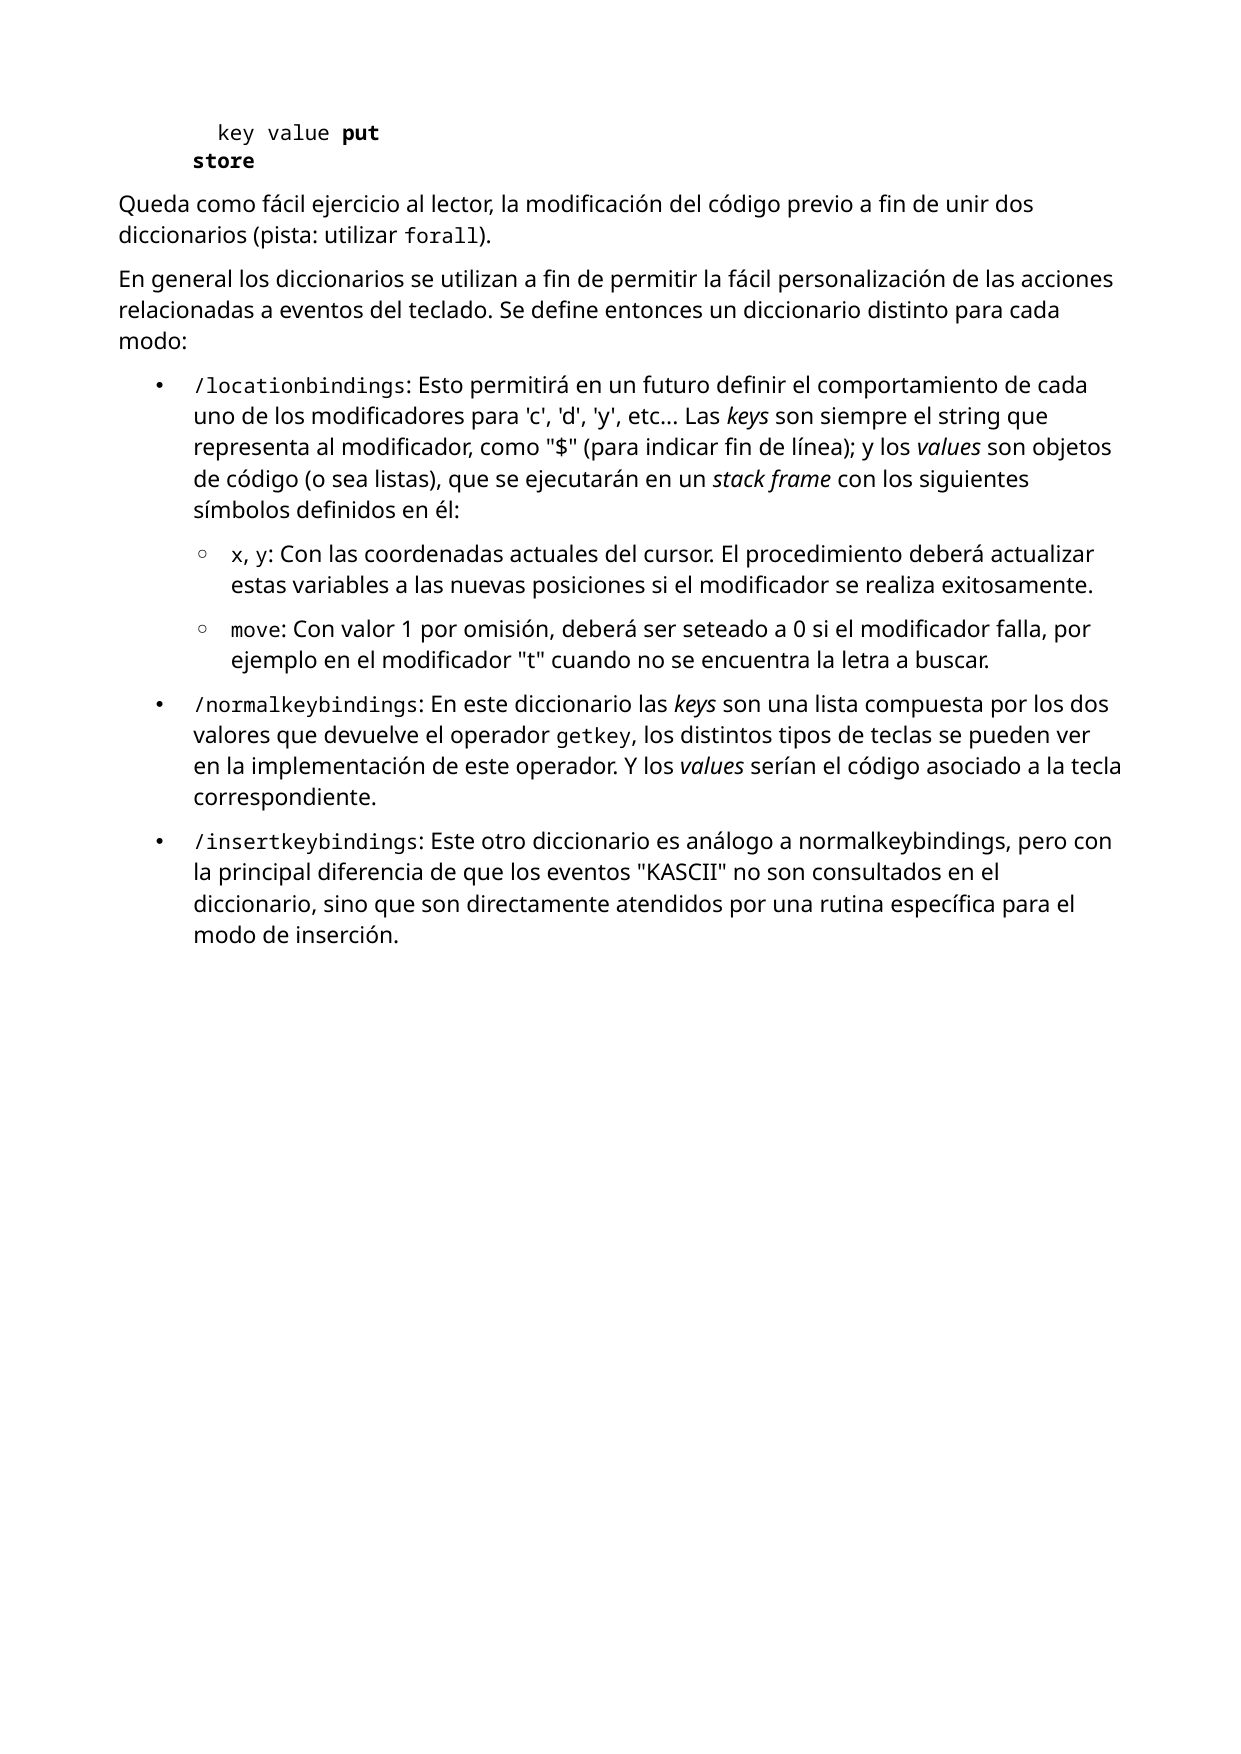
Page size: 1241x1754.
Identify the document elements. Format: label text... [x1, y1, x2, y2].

list /normalkeybindings: En este diccionario las keys son una lista compuesta por los dos valores que devuelve el operador getkey, los distintos tipos de teclas se pueden ver en la implementación de este operador. Y los values serían el código asociado a la tecla correspondiente. [156, 687, 1122, 812]
list move: Con valor 1 por omisión, deberá ser seteado a 0 si el modificador falla, por ejemplo en el modificador "t" cuando no se encuentra la letra a buscar. [193, 612, 1122, 675]
list /locationbindings: Esto permitirá en un futuro definir el comportamiento de cada uno de los modificadores para 'c', 'd', 'y', etc... Las keys son siempre el string que representa al modificador, como "$" (para indicar fin de línea); y los values son objetos de código (o sea listas), que se ejecutarán en un stack frame con los siguientes símbolos definidos en él: [156, 369, 1122, 525]
text En general los diccionarios se utilizan a fin de permitir la fácil personalización de las acciones relacionadas a eventos del teclado. Se define entonces un diccionario distinto para cada modo: [118, 262, 1122, 356]
text Queda como fácil ejercicio al lector, la modificación del código previo a fin de unir dos diccionarios (pista: utilizar forall). [118, 187, 1122, 250]
text key value put store [118, 118, 1122, 175]
list /insertkeybindings: Este otro diccionario es análogo a normalkeybindings, pero con la principal diferencia de que los eventos "KASCII" no son consultados en el diccionario, sino que son directamente atendidos por una rutina específica para el modo de inserción. [156, 825, 1122, 950]
list x, y: Con las coordenadas actuales del cursor. El procedimiento deberá actualizar estas variables a las nuevas posiciones si el modificador se realiza exitosamente. [193, 537, 1122, 600]
